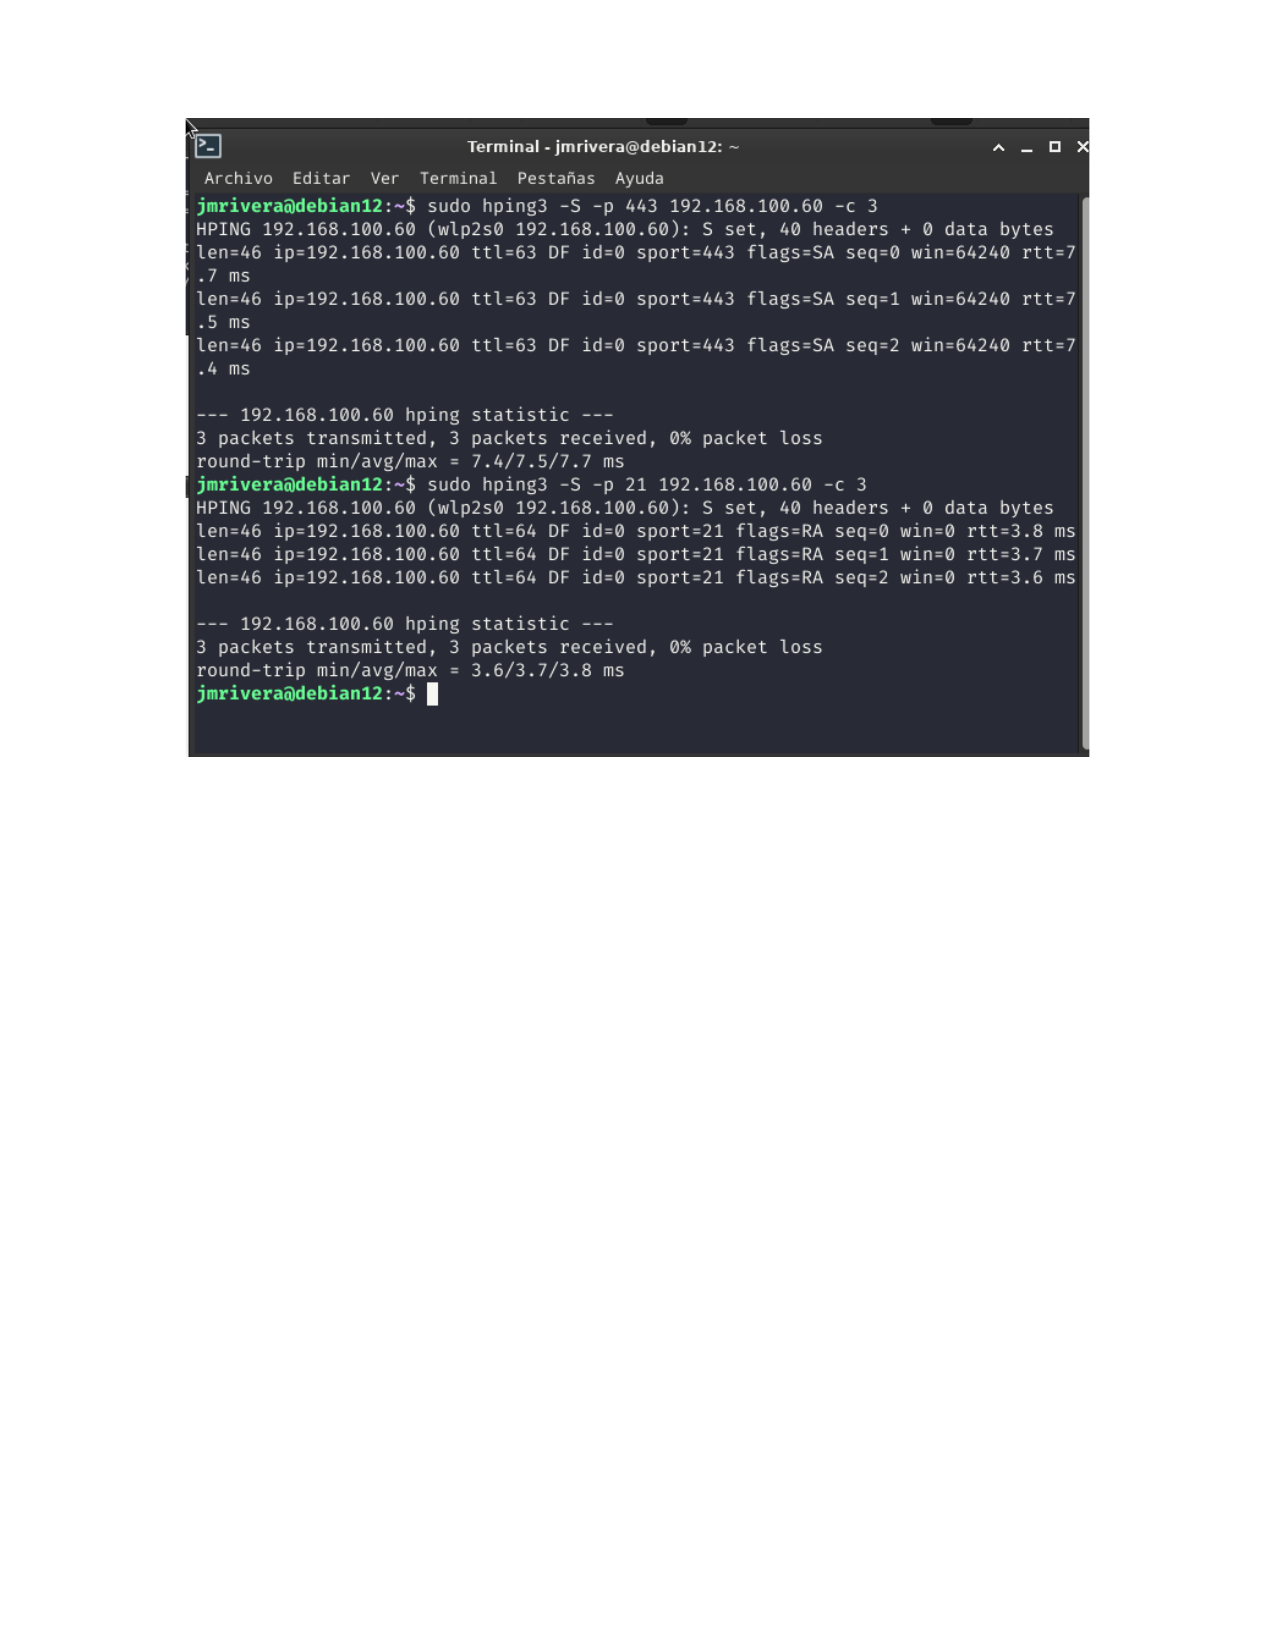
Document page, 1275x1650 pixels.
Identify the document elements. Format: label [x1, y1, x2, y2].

picture [185, 118, 1090, 757]
